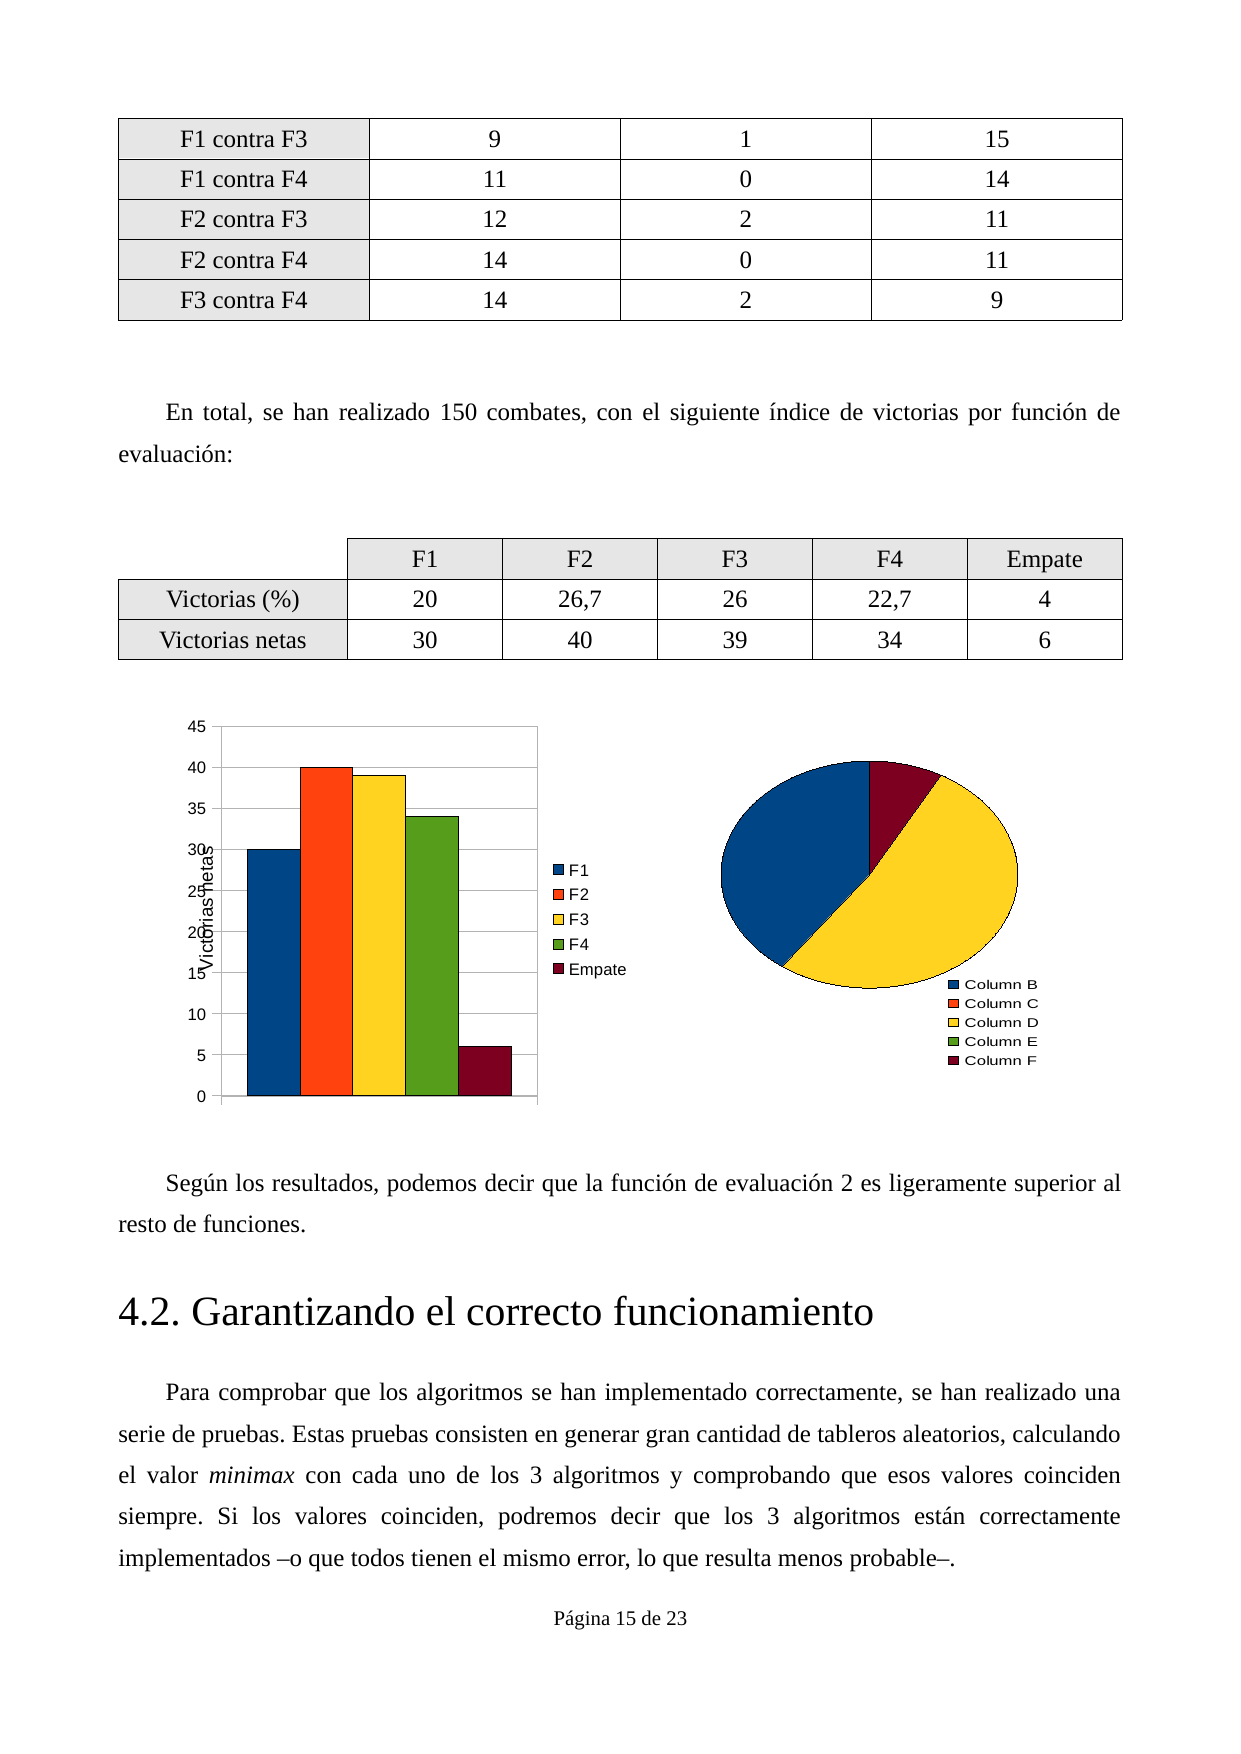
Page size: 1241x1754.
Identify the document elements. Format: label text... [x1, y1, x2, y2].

table_cell 20 [348, 580, 502, 619]
table_cell 11 [872, 240, 1122, 279]
table_cell 6 [968, 620, 1122, 659]
table_cell 11 [872, 200, 1122, 239]
table_header Empate [968, 539, 1122, 579]
table_cell 30 [348, 620, 502, 659]
table_header F1 [348, 539, 502, 579]
table_cell 14 [872, 160, 1122, 199]
table_header F2 [503, 539, 657, 579]
table_cell 26,7 [503, 580, 657, 619]
table_cell 0 [621, 240, 871, 279]
table_cell 15 [872, 119, 1122, 158]
subtitle 4.2. Garantizando el correcto funcionamiento [118, 1287, 1122, 1335]
table_cell 12 [370, 200, 620, 239]
table_cell F3 contra F4 [119, 280, 369, 320]
table_cell 14 [370, 280, 620, 320]
table_cell 34 [813, 620, 967, 659]
table_cell Victorias (%) [119, 580, 347, 619]
table_cell F1 contra F3 [119, 119, 369, 158]
table_cell 9 [370, 119, 620, 158]
table_header F4 [813, 539, 967, 579]
table_cell 11 [370, 160, 620, 199]
table_cell 26 [658, 580, 812, 619]
table_cell 2 [621, 200, 871, 239]
table_cell 9 [872, 280, 1122, 320]
table_cell 22,7 [813, 580, 967, 619]
table_cell 1 [621, 119, 871, 158]
table_cell 39 [658, 620, 812, 659]
text En total, se han realizado 150 combates, con el siguiente índice de victorias por función de evaluación: [118, 388, 1122, 470]
table_cell F2 contra F4 [119, 240, 369, 279]
text Según los resultados, podemos decir que la función de evaluación 2 es ligeramente superior al resto de funciones. [118, 1158, 1122, 1241]
table_cell 40 [503, 620, 657, 659]
table_cell 2 [621, 280, 871, 320]
table_header [118, 538, 347, 579]
table_cell 0 [621, 160, 871, 199]
table_cell F1 contra F4 [119, 160, 369, 199]
table_cell 14 [370, 240, 620, 279]
table_header F3 [658, 539, 812, 579]
text Para comprobar que los algoritmos se han implementado correctamente, se han realizado una serie de pruebas. Estas pruebas consisten en generar gran cantidad de tableros aleatorios, calculando el valor minimax con cada uno de los 3 algoritmos y comprobando que esos valores coinciden siempre. Si los valores coinciden, podremos decir que los 3 algoritmos están correctamente implementados –o que todos tienen el mismo error, lo que resulta menos probable–. [118, 1368, 1122, 1574]
table_cell 4 [968, 580, 1122, 619]
table_cell Victorias netas [119, 620, 347, 659]
table_cell F2 contra F3 [119, 200, 369, 239]
